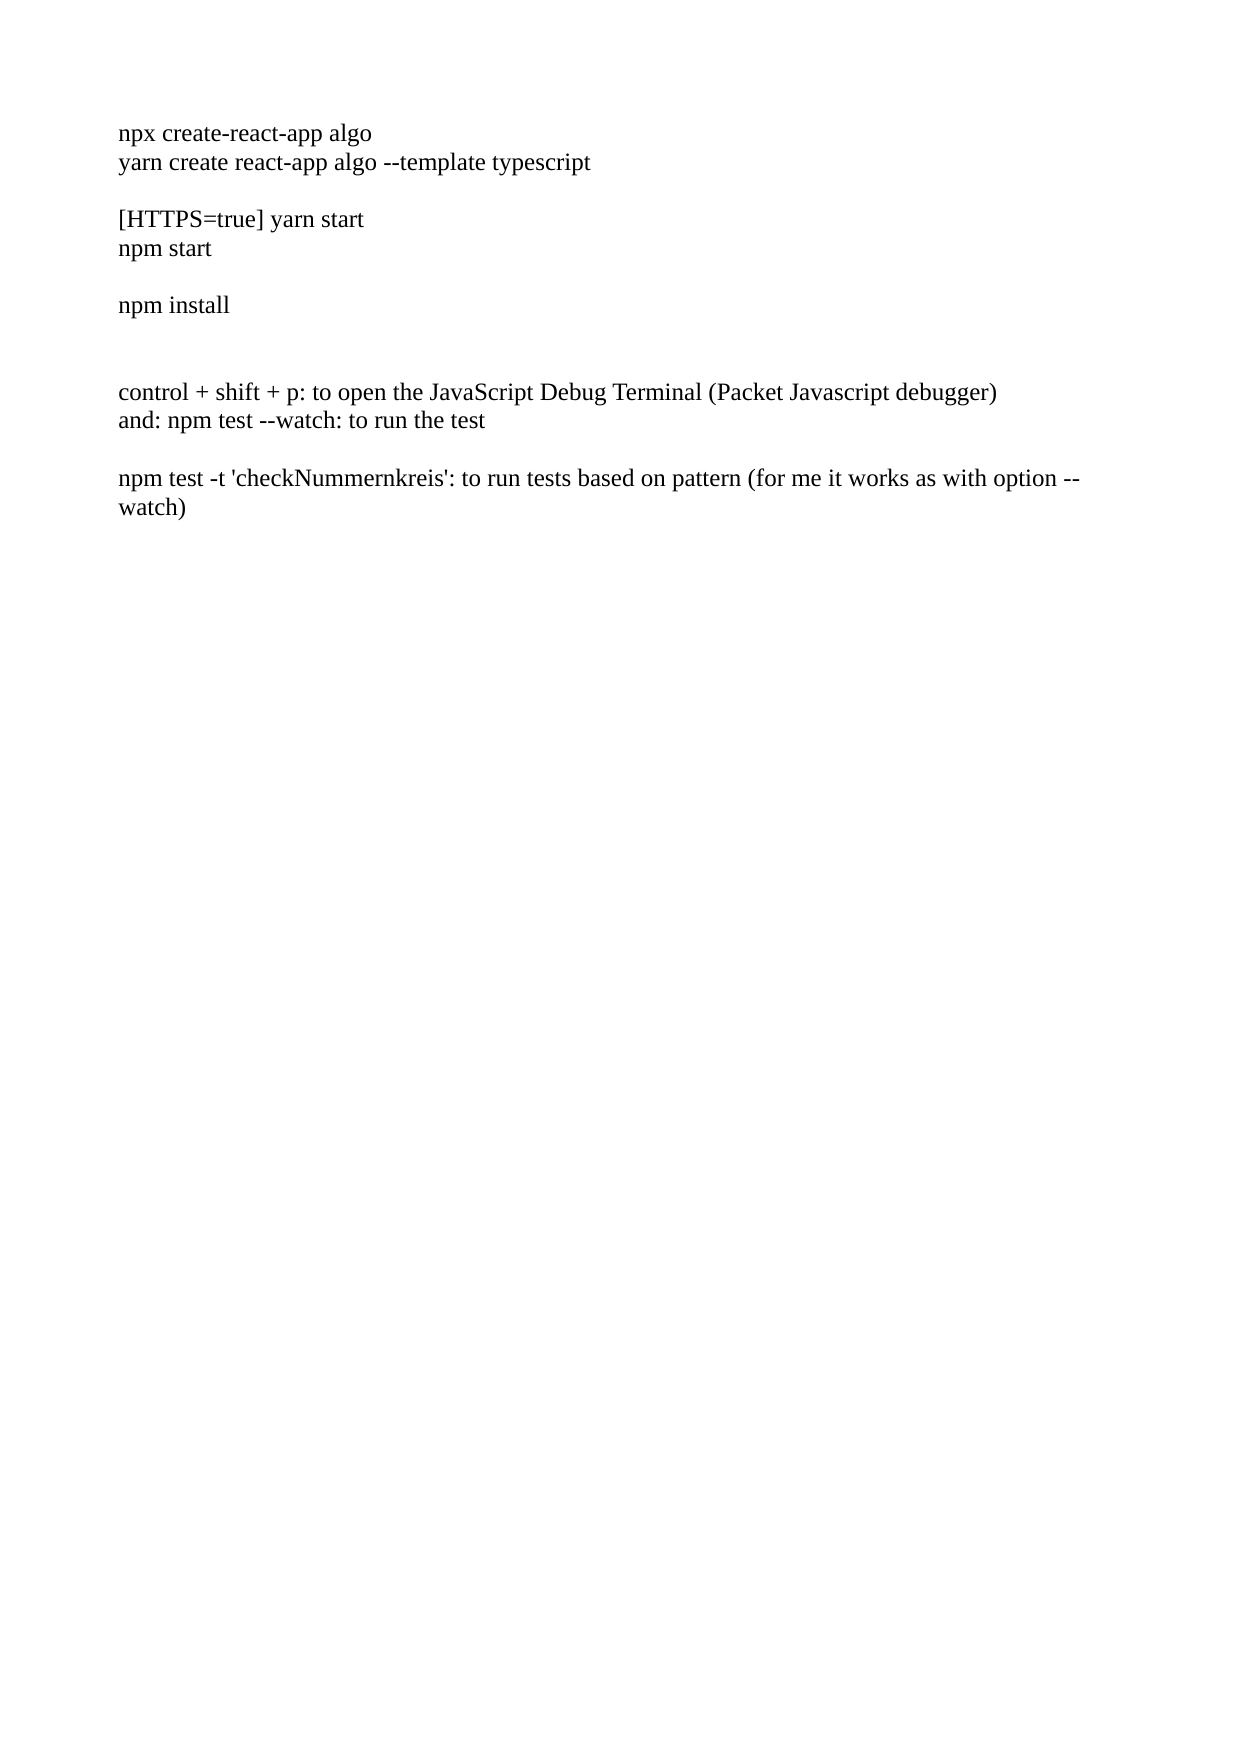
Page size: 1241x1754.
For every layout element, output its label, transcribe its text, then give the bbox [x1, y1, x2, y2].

text npm start [118, 233, 1122, 262]
text [HTTPS=true] yarn start [118, 204, 1122, 233]
text npx create-react-app algo [118, 118, 1122, 147]
text control + shift + p: to open the JavaScript Debug Terminal (Packet Javascript debugger) [118, 377, 1122, 406]
text yarn create react-app algo --template typescript [118, 147, 1122, 176]
text and: npm test --watch: to run the test [118, 406, 1122, 434]
text npm install [118, 291, 1122, 319]
text npm test -t 'checkNummernkreis': to run tests based on pattern (for me it works as with option --watch) [118, 463, 1122, 521]
